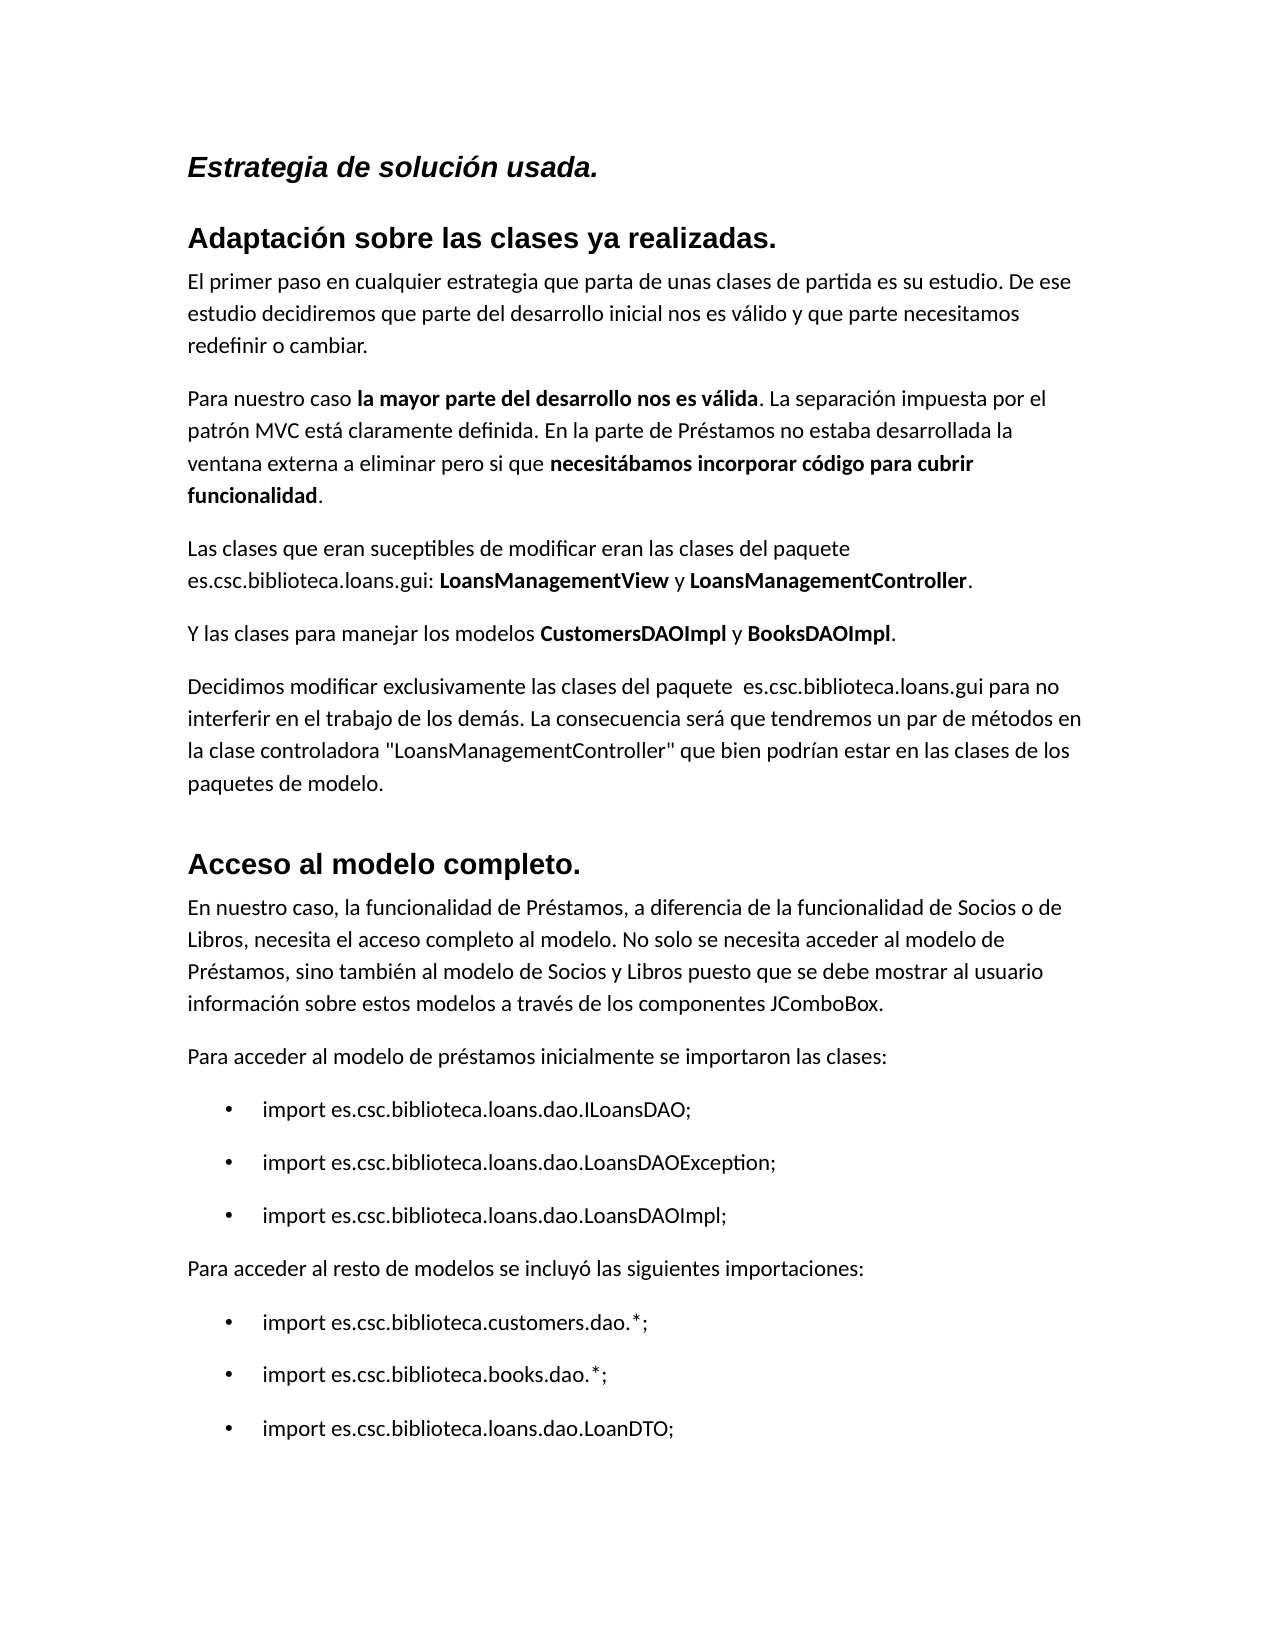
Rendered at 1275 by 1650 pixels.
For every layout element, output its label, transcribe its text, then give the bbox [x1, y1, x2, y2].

subtitle Acceso al modelo completo. [187, 847, 1087, 880]
text Para nuestro caso la mayor parte del desarrollo nos es válida. La separación impuesta por el patrón MVC está claramente definida. En la parte de Préstamos no estaba desarrollada la ventana externa a eliminar pero si que necesitábamos incorporar código para cubrir funcionalidad. [187, 384, 1087, 509]
list import es.csc.biblioteca.loans.dao.LoansDAOImpl; [225, 1202, 1087, 1229]
list import es.csc.biblioteca.loans.dao.LoanDTO; [225, 1414, 1087, 1442]
list import es.csc.biblioteca.loans.dao.ILoansDAO; [225, 1096, 1087, 1123]
list import es.csc.biblioteca.loans.dao.LoansDAOException; [225, 1148, 1087, 1177]
text En nuestro caso, la funcionalidad de Préstamos, a diferencia de la funcionalidad de Socios o de Libros, necesita el acceso completo al modelo. No solo se necesita acceder al modelo de Préstamos, sino también al modelo de Socios y Libros puesto que se debe mostrar al usuario información sobre estos modelos a través de los componentes JComboBox. [187, 893, 1087, 1017]
subtitle Estrategia de solución usada. [187, 150, 1087, 183]
subtitle Adaptación sobre las clases ya realizadas. [187, 221, 1087, 254]
text Las clases que eran suceptibles de modificar eran las clases del paquete es.csc.biblioteca.loans.gui: LoansManagementView y LoansManagementController. [187, 534, 1087, 594]
text Y las clases para manejar los modelos CustomersDAOImpl y BooksDAOImpl. [187, 619, 1087, 647]
list import es.csc.biblioteca.customers.dao.*; [225, 1308, 1087, 1336]
text Decidimos modificar exclusivamente las clases del paquete es.csc.biblioteca.loans.gui para no interferir en el trabajo de los demás. La consecuencia será que tendremos un par de métodos en la clase controladora "LoansManagementController" que bien podrían estar en las clases de los paquetes de modelo. [187, 672, 1087, 797]
list import es.csc.biblioteca.books.dao.*; [225, 1361, 1087, 1389]
text Para acceder al modelo de préstamos inicialmente se importaron las clases: [187, 1042, 1087, 1071]
text Para acceder al resto de modelos se incluyó las siguientes importaciones: [187, 1254, 1087, 1283]
text El primer paso en cualquier estrategia que parta de unas clases de partida es su estudio. De ese estudio decidiremos que parte del desarrollo inicial nos es válido y que parte necesitamos redefinir o cambiar. [187, 267, 1087, 359]
